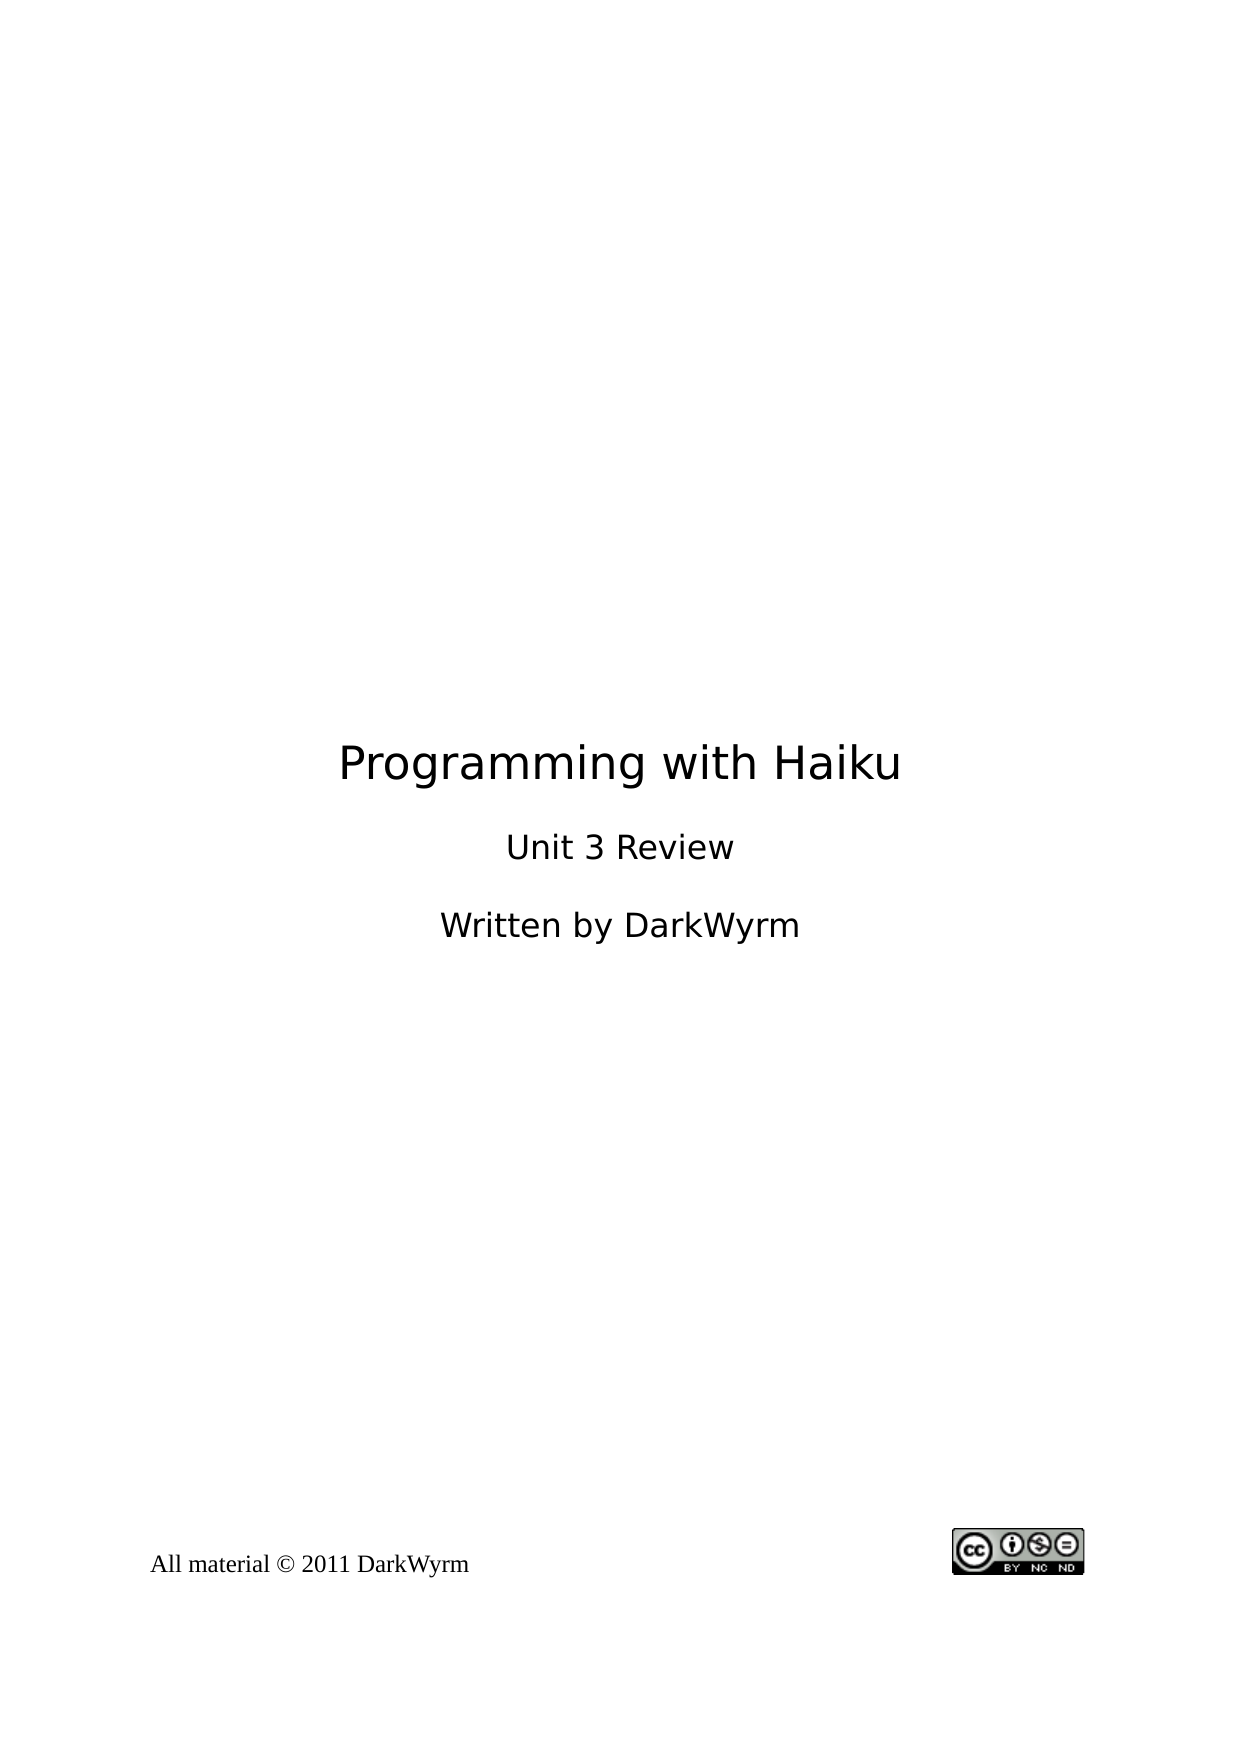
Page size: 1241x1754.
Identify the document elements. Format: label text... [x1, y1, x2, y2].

text Written by DarkWyrm [150, 907, 1090, 945]
text Programming with Haiku [150, 737, 1090, 790]
text Unit 3 Review [150, 829, 1090, 868]
text All material © 2011 DarkWyrm [150, 1549, 1090, 1578]
picture [952, 1528, 1085, 1575]
